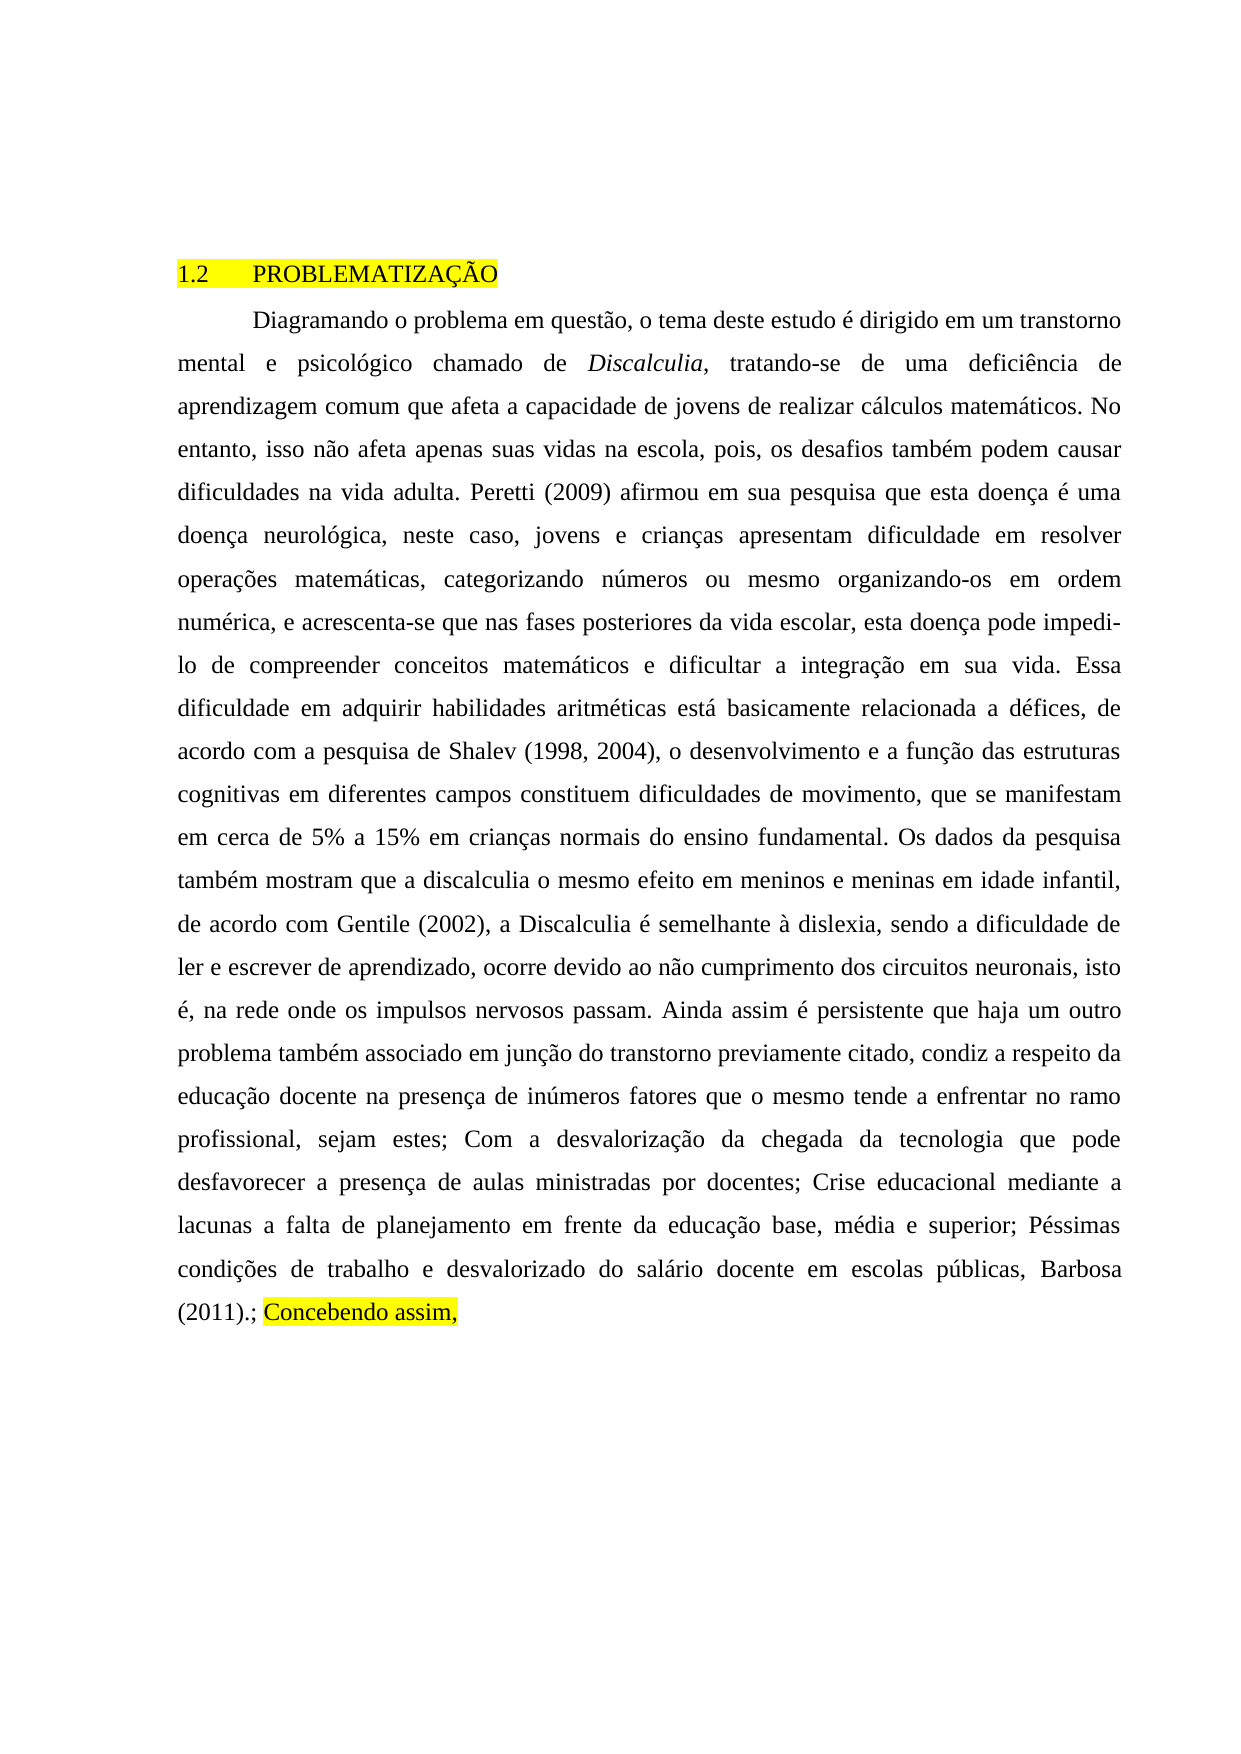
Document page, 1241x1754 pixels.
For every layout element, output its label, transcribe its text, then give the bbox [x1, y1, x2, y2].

subtitle 1.2 PROBLEMATIZAÇÃO [177, 259, 1122, 288]
text Diagramando o problema em questão, o tema deste estudo é dirigido em um transtorno mental e psicológico chamado de Discalculia, tratando-se de uma deficiência de aprendizagem comum que afeta a capacidade de jovens de realizar cálculos matemáticos. No entanto, isso não afeta apenas suas vidas na escola, pois, os desafios também podem causar dificuldades na vida adulta. Peretti (2009) afirmou em sua pesquisa que esta doença é uma doença neurológica, neste caso, jovens e crianças apresentam dificuldade em resolver operações matemáticas, categorizando números ou mesmo organizando-os em ordem numérica, e acrescenta-se que nas fases posteriores da vida escolar, esta doença pode impedi-lo de compreender conceitos matemáticos e dificultar a integração em sua vida. Essa dificuldade em adquirir habilidades aritméticas está basicamente relacionada a défices, de acordo com a pesquisa de Shalev (1998, 2004), o desenvolvimento e a função das estruturas cognitivas em diferentes campos constituem dificuldades de movimento, que se manifestam em cerca de 5% a 15% em crianças normais do ensino fundamental. Os dados da pesquisa também mostram que a discalculia o mesmo efeito em meninos e meninas em idade infantil, de acordo com Gentile (2002), a Discalculia é semelhante à dislexia, sendo a dificuldade de ler e escrever de aprendizado, ocorre devido ao não cumprimento dos circuitos neuronais, isto é, na rede onde os impulsos nervosos passam. Ainda assim é persistente que haja um outro problema também associado em junção do transtorno previamente citado, condiz a respeito da educação docente na presença de inúmeros fatores que o mesmo tende a enfrentar no ramo profissional, sejam estes; Com a desvalorização da chegada da tecnologia que pode desfavorecer a presença de aulas ministradas por docentes; Crise educacional mediante a lacunas a falta de planejamento em frente da educação base, média e superior; Péssimas condições de trabalho e desvalorizado do salário docente em escolas públicas, Barbosa (2011).; Concebendo assim, [177, 305, 1122, 1326]
